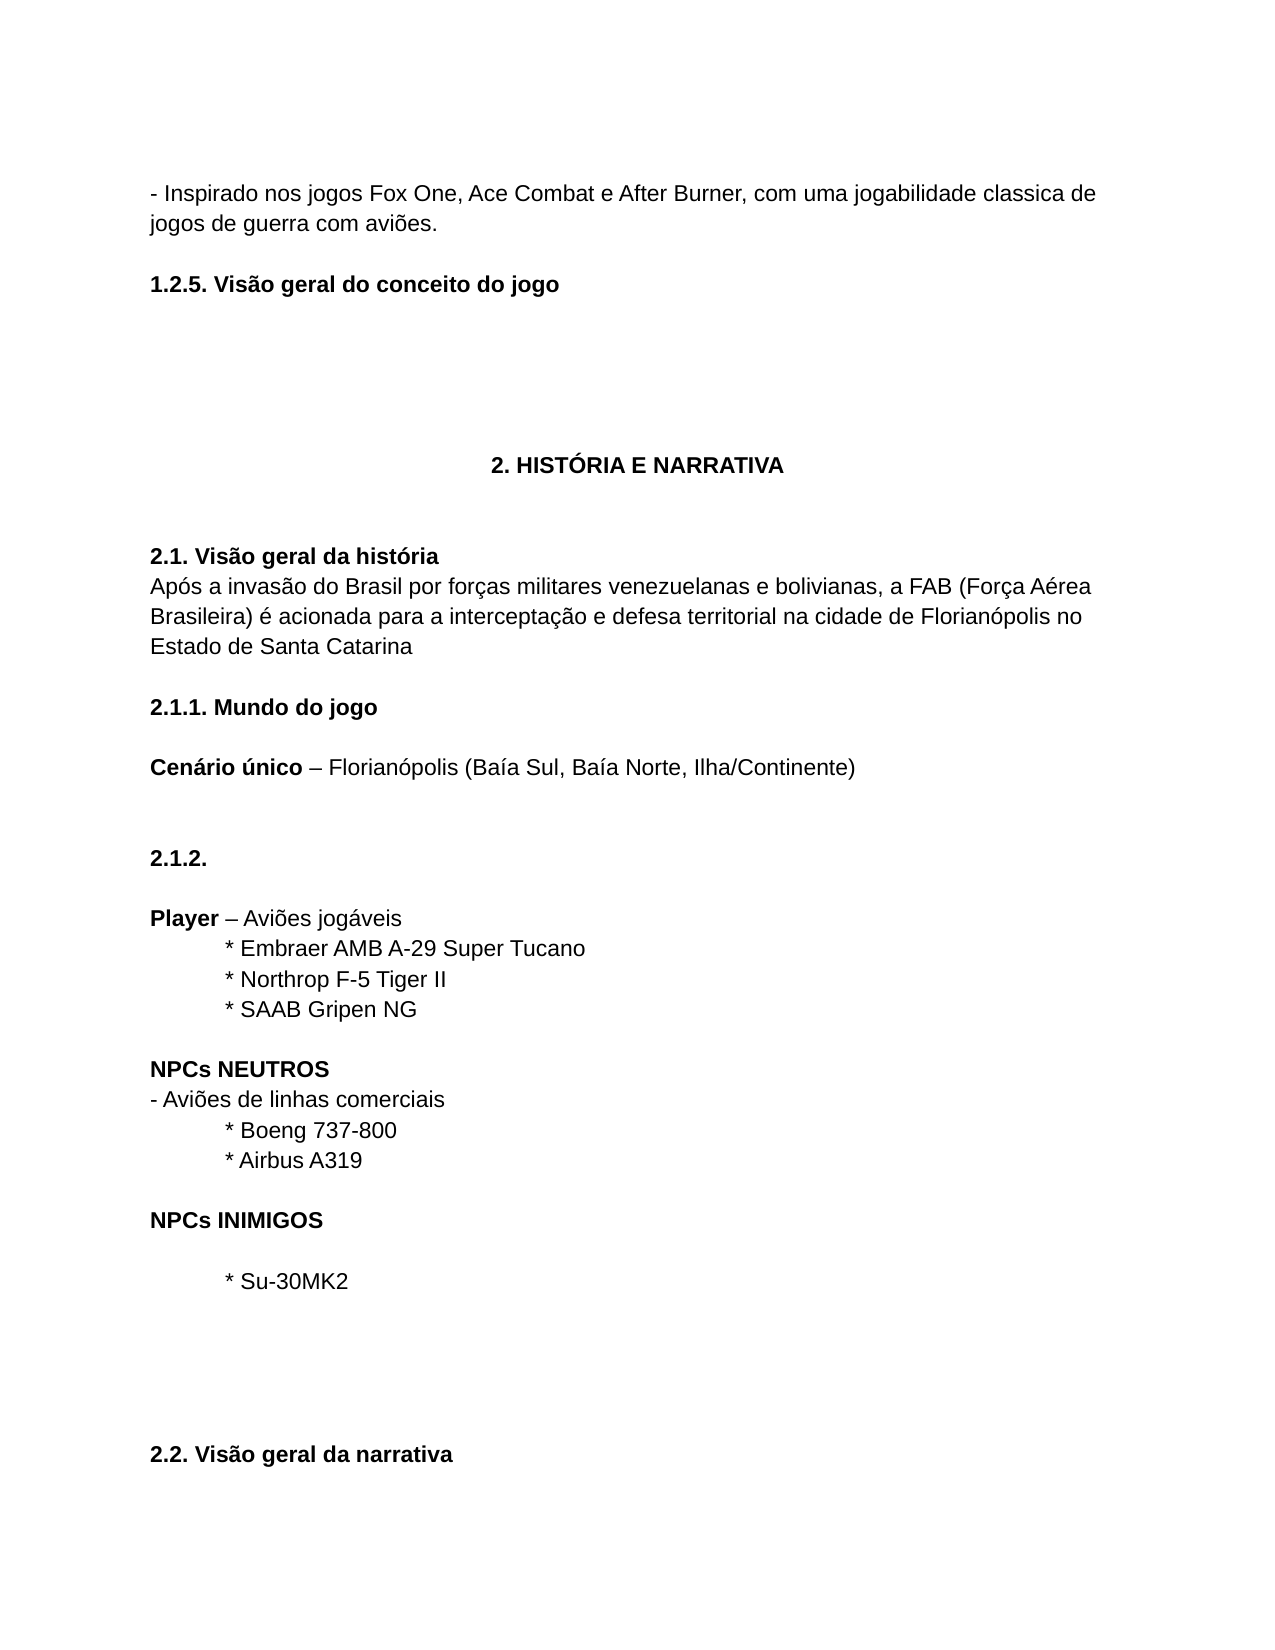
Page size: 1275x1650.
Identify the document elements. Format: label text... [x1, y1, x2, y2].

text 2.1.2. [150, 845, 1125, 871]
text * Boeng 737-800 [150, 1117, 1125, 1143]
text * Airbus A319 [150, 1147, 1125, 1173]
text NPCs NEUTROS [150, 1056, 1125, 1083]
text * Northrop F-5 Tiger II [150, 966, 1125, 992]
text * Su-30MK2 [150, 1268, 1125, 1294]
text * SAAB Gripen NG [150, 996, 1125, 1022]
text - Aviões de linhas comerciais [150, 1086, 1125, 1113]
text NPCs INIMIGOS [150, 1207, 1125, 1234]
text 2.1.1. Mundo do jogo [150, 694, 1125, 720]
text 1.2.5. Visão geral do conceito do jogo [150, 271, 1125, 297]
text * Embraer AMB A-29 Super Tucano [150, 935, 1125, 962]
text Cenário único – Florianópolis (Baía Sul, Baía Norte, Ilha/Continente) [150, 754, 1125, 781]
text 2.2. Visão geral da narrativa [150, 1441, 1125, 1467]
text 2.1. Visão geral da história [150, 543, 1125, 569]
text 2. HISTÓRIA E NARRATIVA [150, 452, 1125, 478]
text Player – Aviões jogáveis [150, 905, 1125, 932]
text - Inspirado nos jogos Fox One, Ace Combat e After Burner, com uma jogabilidade classica de jogos de guerra com aviões. [150, 180, 1125, 237]
text Após a invasão do Brasil por forças militares venezuelanas e bolivianas, a FAB (Força Aérea Brasileira) é acionada para a interceptação e defesa territorial na cidade de Florianópolis no Estado de Santa Catarina [150, 573, 1125, 660]
